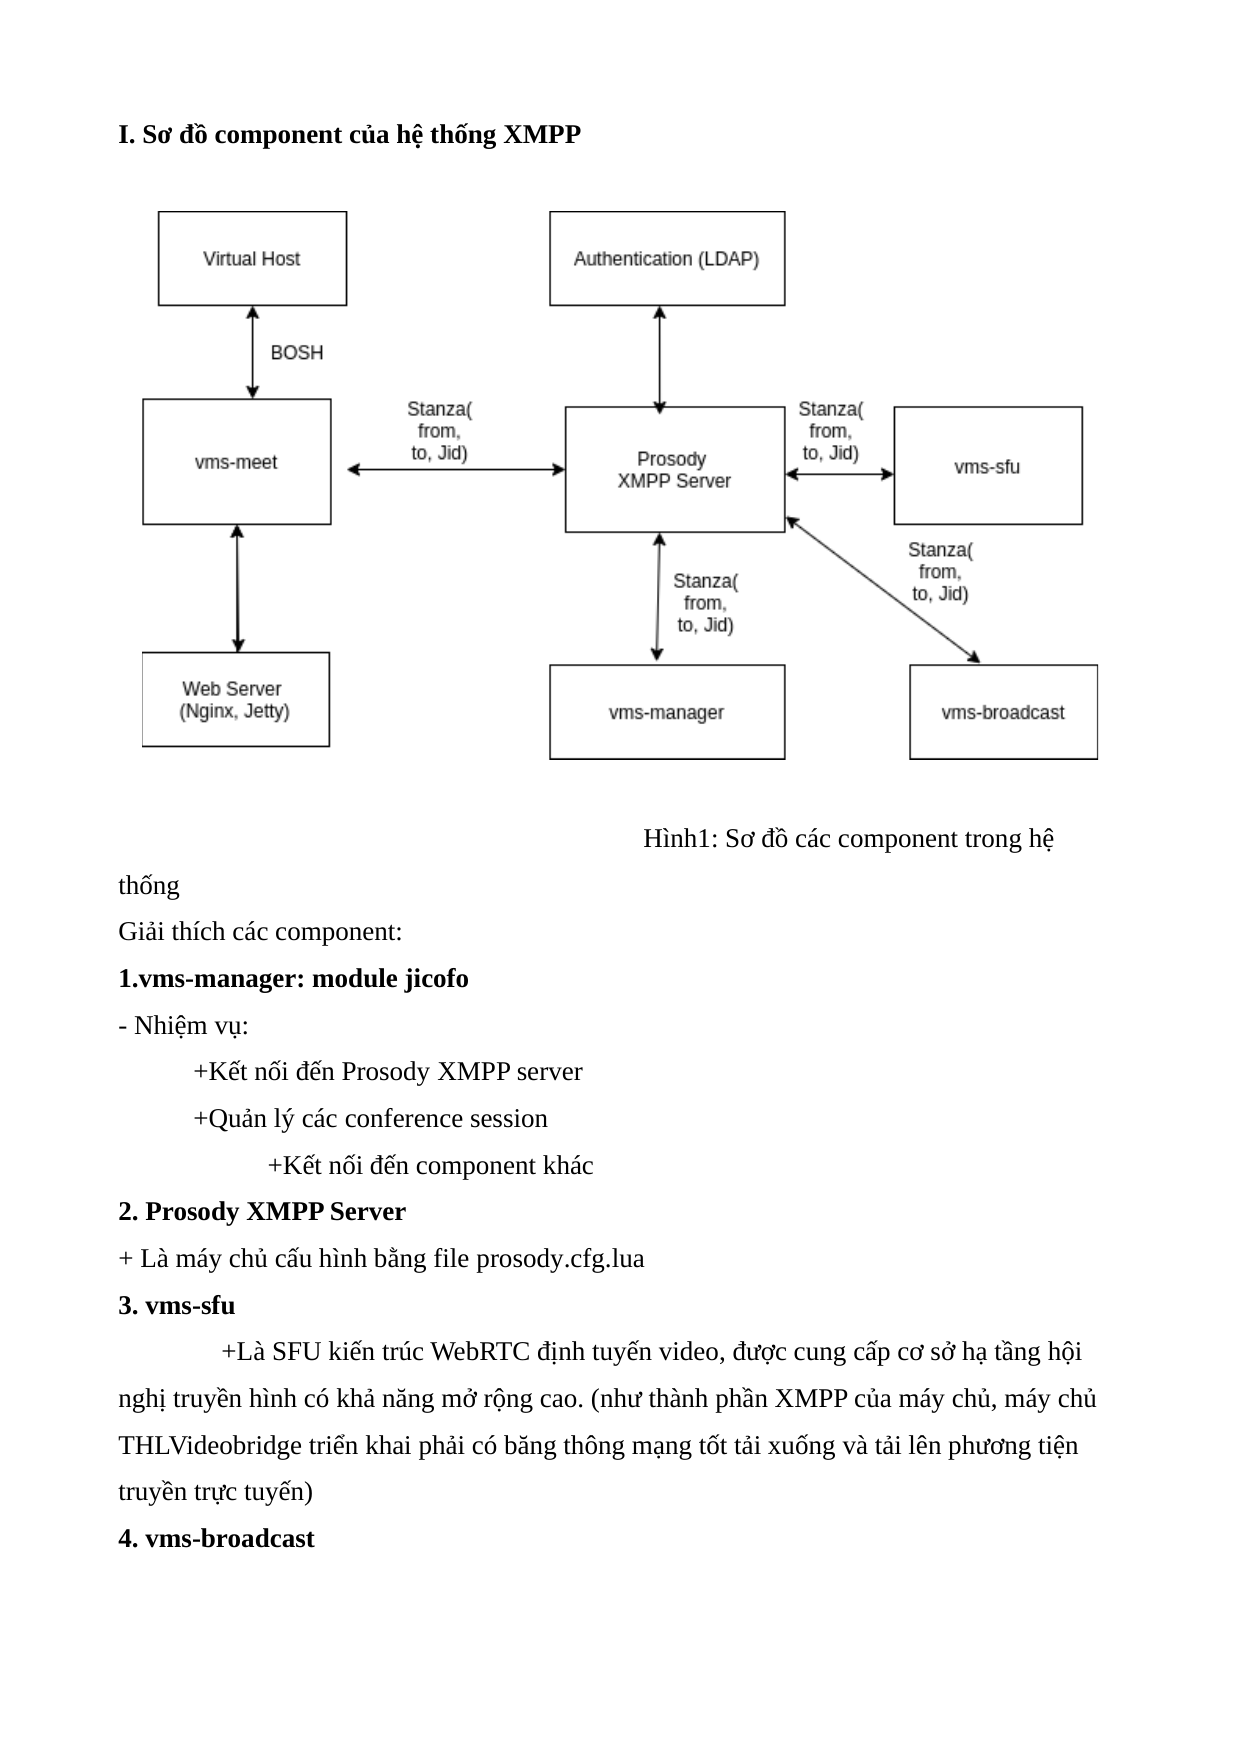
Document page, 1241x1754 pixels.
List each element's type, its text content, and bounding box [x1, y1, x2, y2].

text Giải thích các component: [118, 915, 1122, 947]
text 2. Prosody XMPP Server [118, 1195, 1122, 1227]
text +Là SFU kiến ​​trúc WebRTC định tuyến video, được cung cấp cơ sở hạ tầng hội nghị truyền hình có khả năng mở rộng cao. (như thành phần XMPP của máy chủ, máy chủ THLVideobridge triển khai phải có băng thông mạng tốt tải xuống và tải lên phương tiện truyền trực tuyến) [118, 1335, 1122, 1507]
text 1.vms-manager: module jicofo [118, 962, 1122, 993]
text +Kết nối đến component khác [118, 1149, 1122, 1180]
text Hình1: Sơ đồ các component trong hệ thống [118, 822, 1122, 900]
text - Nhiệm vụ: [118, 1009, 1122, 1040]
text + Là máy chủ cấu hình bằng file prosody.cfg.lua [118, 1242, 1122, 1273]
picture [142, 211, 1099, 760]
text +Quản lý các conference session [118, 1102, 1122, 1133]
text +Kết nối đến Prosody XMPP server [118, 1055, 1122, 1087]
text I. Sơ đồ component của hệ thống XMPP [118, 118, 1122, 149]
text 4. vms-broadcast [118, 1522, 1122, 1553]
text 3. vms-sfu [118, 1289, 1122, 1320]
